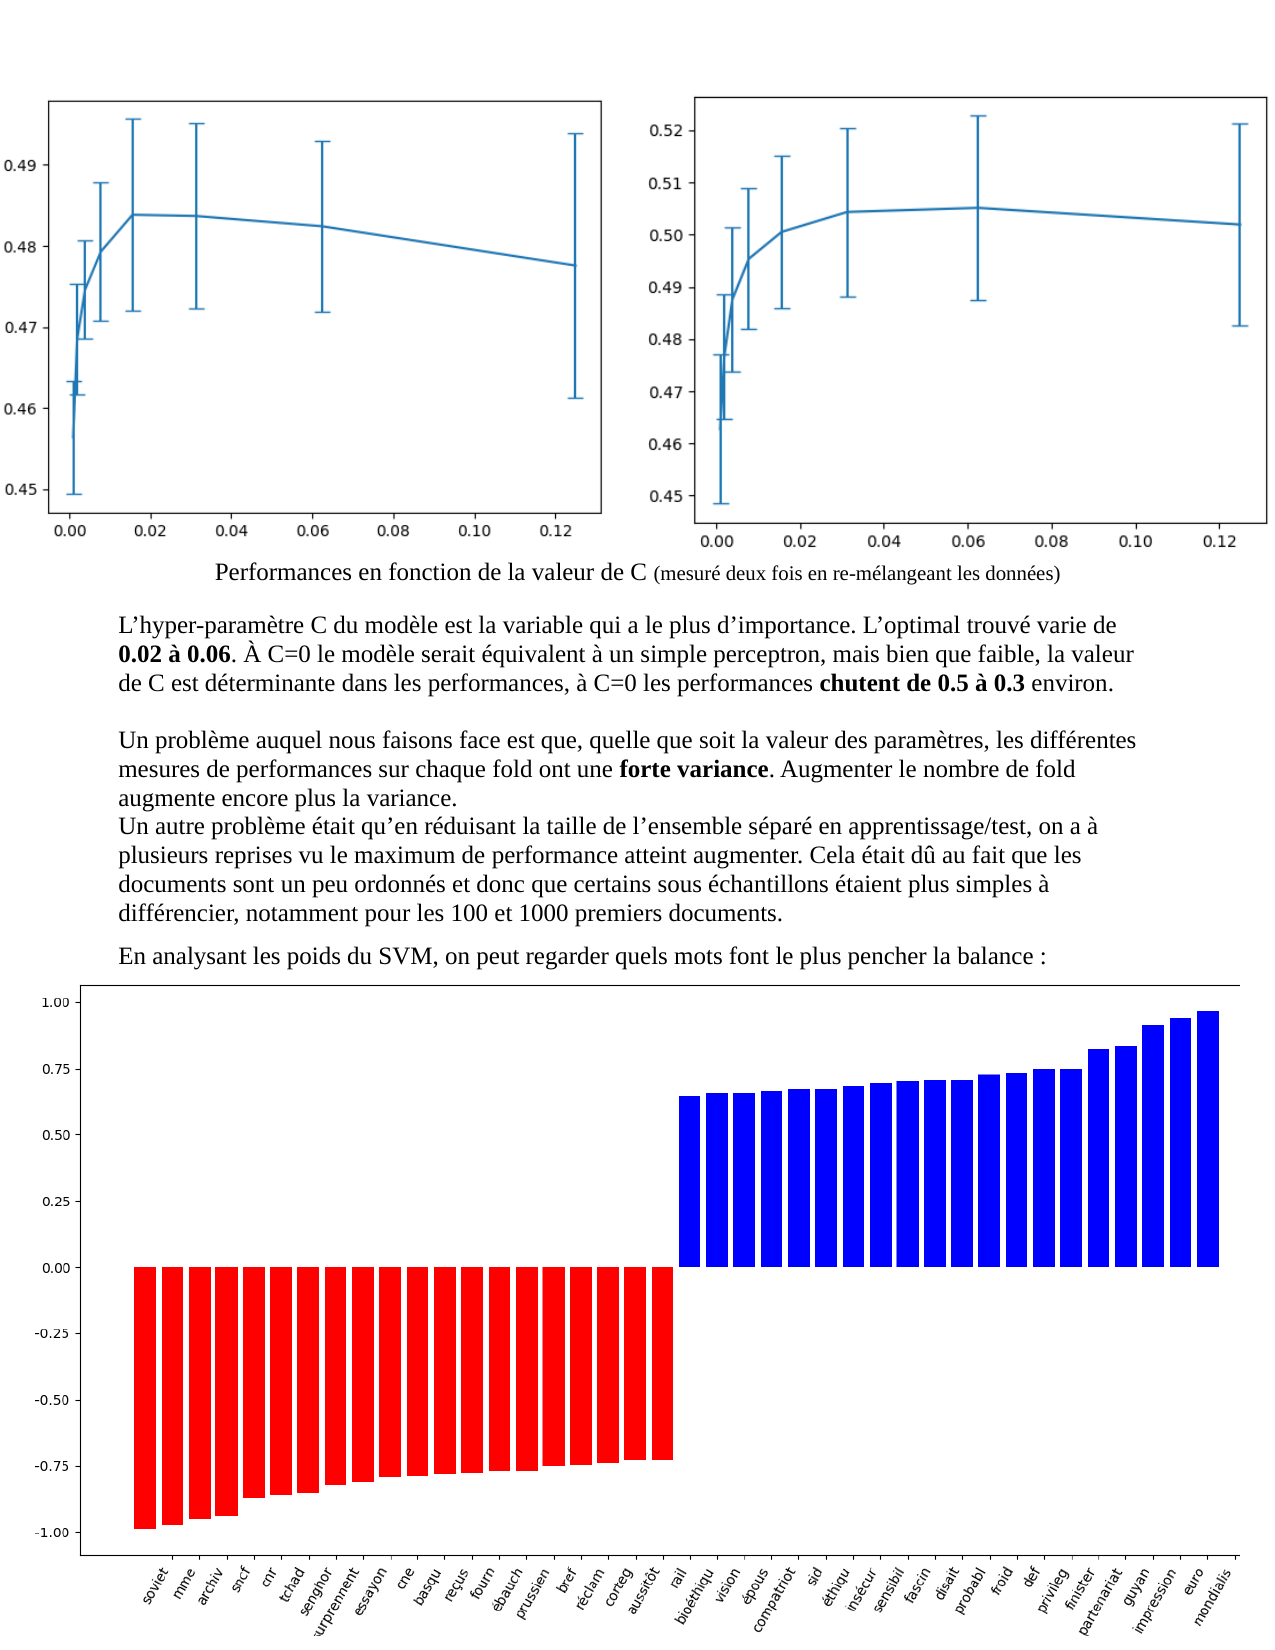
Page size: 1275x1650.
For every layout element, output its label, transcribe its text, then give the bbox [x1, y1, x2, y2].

picture [35, 971, 1240, 1636]
text En analysant les poids du SVM, on peut regarder quels mots font le plus pencher la balance : [118, 941, 1157, 969]
text Performances en fonction de la valeur de C (mesuré deux fois en re-mélangeant les données) [118, 118, 1157, 586]
picture [643, 91, 1275, 558]
picture [0, 98, 608, 547]
text Un problème auquel nous faisons face est que, quelle que soit la valeur des paramètres, les différentes mesures de performances sur chaque fold ont une forte variance. Augmenter le nombre de fold augmente encore plus la variance. [118, 725, 1157, 811]
text Un autre problème était qu’en réduisant la taille de l’ensemble séparé en apprentissage/test, on a à plusieurs reprises vu le maximum de performance atteint augmenter. Cela était dû au fait que les documents sont un peu ordonnés et donc que certains sous échantillons étaient plus simples à différencier, notamment pour les 100 et 1000 premiers documents. [118, 811, 1157, 926]
text L’hyper-paramètre C du modèle est la variable qui a le plus d’importance. L’optimal trouvé varie de 0.02 à 0.06. À C=0 le modèle serait équivalent à un simple perceptron, mais bien que faible, la valeur de C est déterminante dans les performances, à C=0 les performances chutent de 0.5 à 0.3 environ. [118, 610, 1157, 696]
